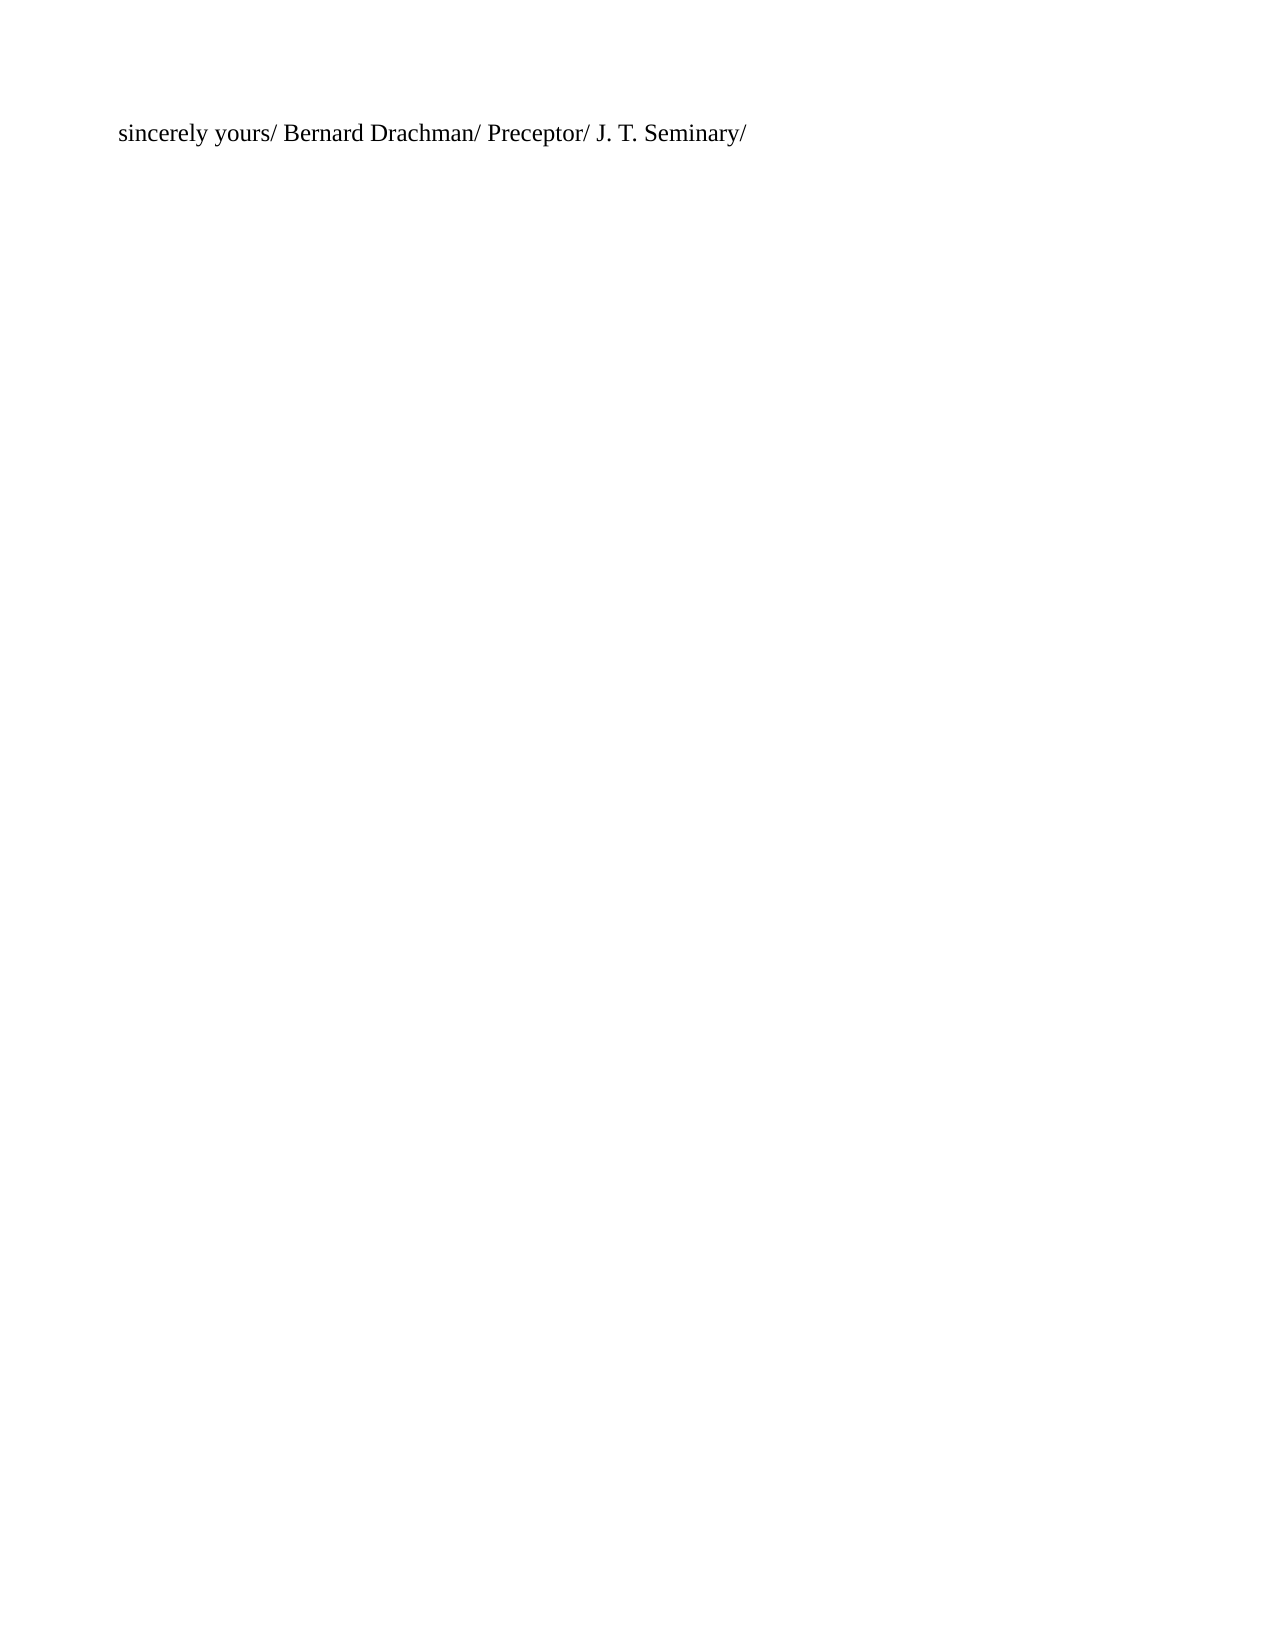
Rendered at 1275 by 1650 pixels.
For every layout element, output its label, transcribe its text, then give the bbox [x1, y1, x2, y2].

text sincerely yours/ Bernard Drachman/ Preceptor/ J. T. Seminary/ [118, 118, 1157, 147]
